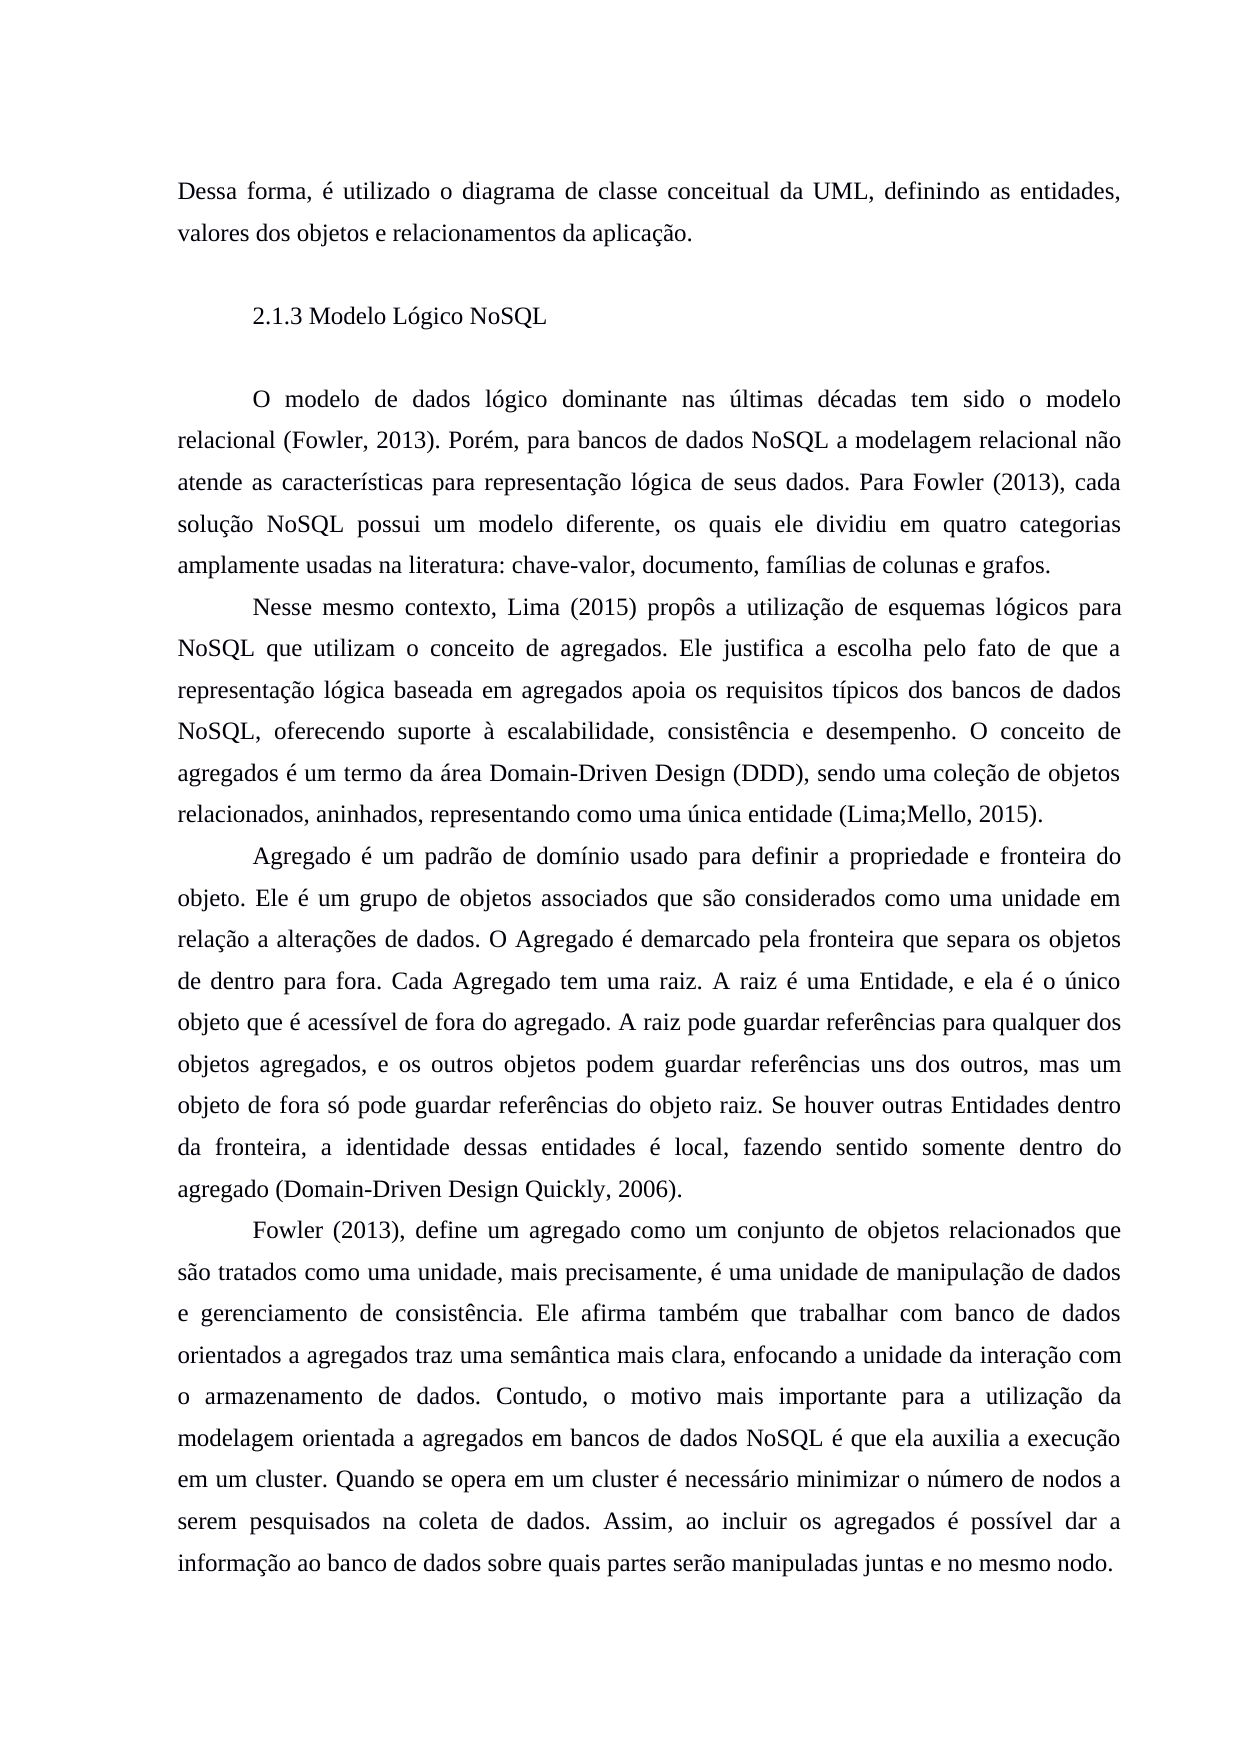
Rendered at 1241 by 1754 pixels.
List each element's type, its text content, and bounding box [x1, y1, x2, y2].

text Agregado é um padrão de domínio usado para definir a propriedade e fronteira do objeto. Ele é um grupo de objetos associados que são considerados como uma unidade em relação a alterações de dados. O Agregado é demarcado pela fronteira que separa os objetos de dentro para fora. Cada Agregado tem uma raiz. A raiz é uma Entidade, e ela é o único objeto que é acessível de fora do agregado. A raiz pode guardar referências para qualquer dos objetos agregados, e os outros objetos podem guardar referências uns dos outros, mas um objeto de fora só pode guardar referências do objeto raiz. Se houver outras Entidades dentro da fronteira, a identidade dessas entidades é local, fazendo sentido somente dentro do agregado (Domain-Driven Design Quickly, 2006). [177, 842, 1122, 1202]
text O modelo de dados lógico dominante nas últimas décadas tem sido o modelo relacional (Fowler, 2013). Porém, para bancos de dados NoSQL a modelagem relacional não atende as características para representação lógica de seus dados. Para Fowler (2013), cada solução NoSQL possui um modelo diferente, os quais ele dividiu em quatro categorias amplamente usadas na literatura: chave-valor, documento, famílias de colunas e grafos. [177, 385, 1122, 579]
text Dessa forma, é utilizado o diagrama de classe conceitual da UML, definindo as entidades, valores dos objetos e relacionamentos da aplicação. [177, 177, 1122, 246]
text 2.1.3 Modelo Lógico NoSQL [177, 302, 1122, 329]
text Fowler (2013), define um agregado como um conjunto de objetos relacionados que são tratados como uma unidade, mais precisamente, é uma unidade de manipulação de dados e gerenciamento de consistência. Ele afirma também que trabalhar com banco de dados orientados a agregados traz uma semântica mais clara, enfocando a unidade da interação com o armazenamento de dados. Contudo, o motivo mais importante para a utilização da modelagem orientada a agregados em bancos de dados NoSQL é que ela auxilia a execução em um cluster. Quando se opera em um cluster é necessário minimizar o número de nodos a serem pesquisados na coleta de dados. Assim, ao incluir os agregados é possível dar a informação ao banco de dados sobre quais partes serão manipuladas juntas e no mesmo nodo. [177, 1216, 1122, 1576]
text Nesse mesmo contexto, Lima (2015) propôs a utilização de esquemas lógicos para NoSQL que utilizam o conceito de agregados. Ele justifica a escolha pelo fato de que a representação lógica baseada em agregados apoia os requisitos típicos dos bancos de dados NoSQL, oferecendo suporte à escalabilidade, consistência e desempenho. O conceito de agregados é um termo da área Domain-Driven Design (DDD), sendo uma coleção de objetos relacionados, aninhados, representando como uma única entidade (Lima;Mello, 2015). [177, 593, 1122, 828]
